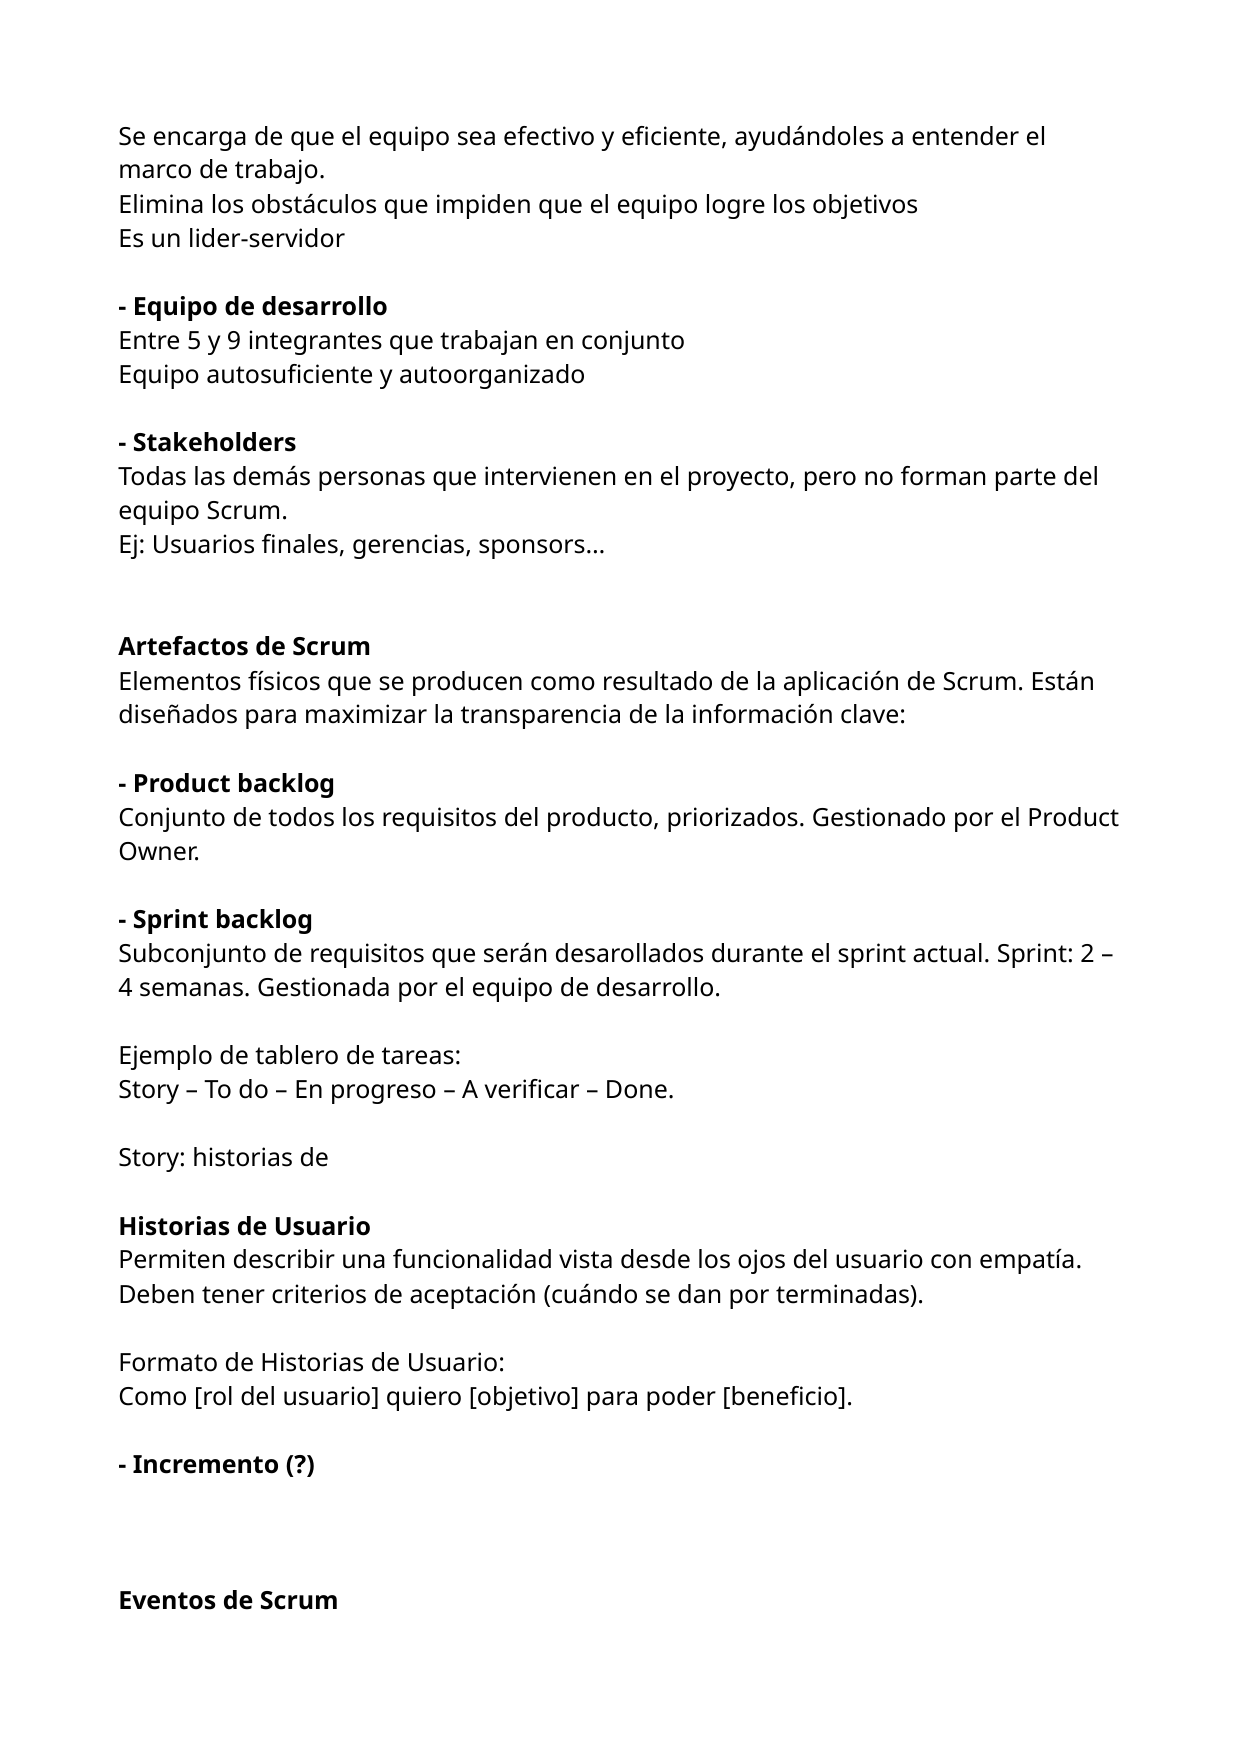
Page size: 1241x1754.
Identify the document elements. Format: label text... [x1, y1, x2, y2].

text - Incremento (?) [118, 1447, 1122, 1481]
text Equipo autosuficiente y autoorganizado [118, 357, 1122, 391]
text Artefactos de Scrum [118, 629, 1122, 663]
text Permiten describir una funcionalidad vista desde los ojos del usuario con empatía. Deben tener criterios de aceptación (cuándo se dan por terminadas). [118, 1242, 1122, 1310]
text Se encarga de que el equipo sea efectivo y eficiente, ayudándoles a entender el marco de trabajo. [118, 118, 1122, 186]
text Story – To do – En progreso – A verificar – Done. [118, 1072, 1122, 1106]
text Conjunto de todos los requisitos del producto, priorizados. Gestionado por el Product Owner. [118, 799, 1122, 867]
text Subconjunto de requisitos que serán desarollados durante el sprint actual. Sprint: 2 – 4 semanas. Gestionada por el equipo de desarrollo. [118, 936, 1122, 1004]
text Entre 5 y 9 integrantes que trabajan en conjunto [118, 322, 1122, 357]
text Story: historias de [118, 1140, 1122, 1174]
text Es un lider-servidor [118, 220, 1122, 254]
text Ej: Usuarios finales, gerencias, sponsors… [118, 527, 1122, 561]
text Elementos físicos que se producen como resultado de la aplicación de Scrum. Están diseñados para maximizar la transparencia de la información clave: [118, 663, 1122, 731]
text - Equipo de desarrollo [118, 288, 1122, 322]
text - Stakeholders [118, 425, 1122, 459]
text - Product backlog [118, 765, 1122, 799]
text Como [rol del usuario] quiero [objetivo] para poder [beneficio]. [118, 1378, 1122, 1412]
text Formato de Historias de Usuario: [118, 1344, 1122, 1378]
text Todas las demás personas que intervienen en el proyecto, pero no forman parte del equipo Scrum. [118, 459, 1122, 527]
text Elimina los obstáculos que impiden que el equipo logre los objetivos [118, 186, 1122, 220]
text Historias de Usuario [118, 1208, 1122, 1242]
text - Sprint backlog [118, 902, 1122, 936]
text Ejemplo de tablero de tareas: [118, 1038, 1122, 1072]
text Eventos de Scrum [118, 1583, 1122, 1617]
